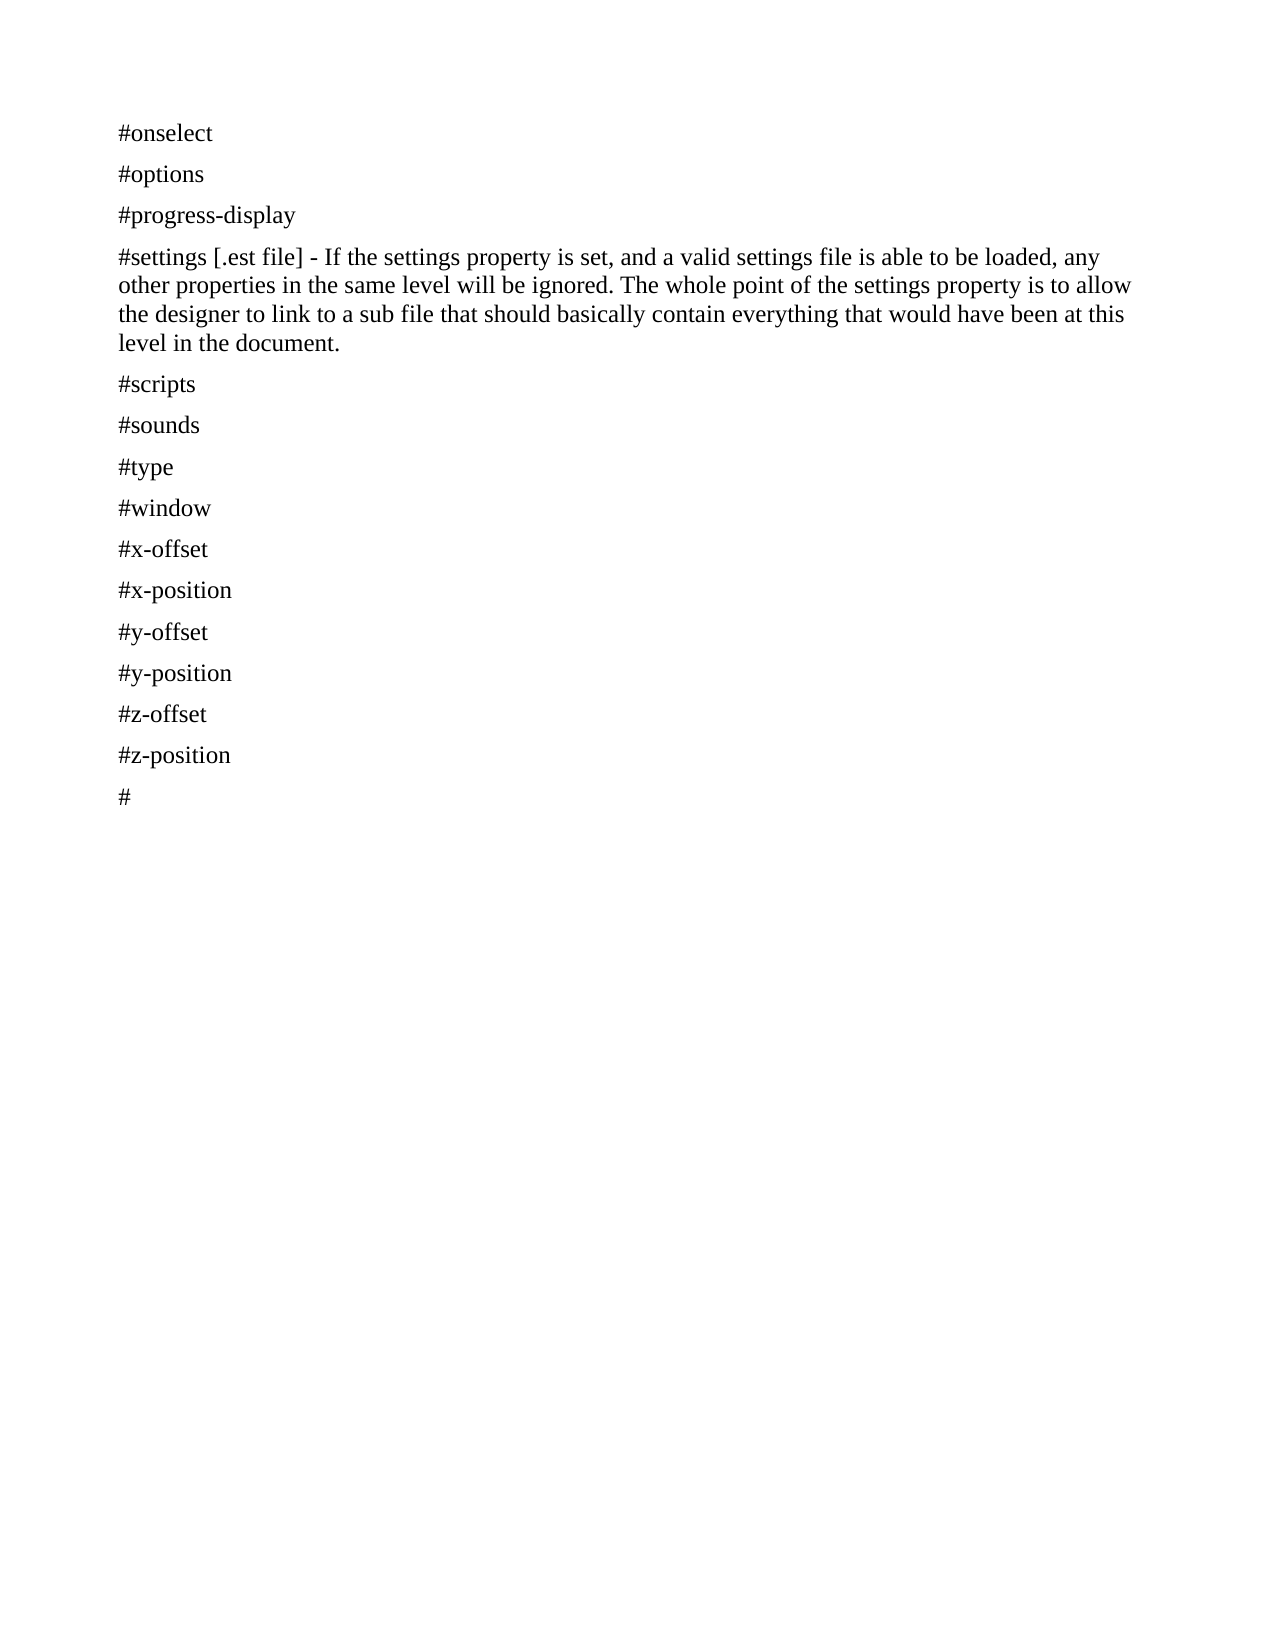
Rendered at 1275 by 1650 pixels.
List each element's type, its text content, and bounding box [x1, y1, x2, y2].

text #x-position [118, 576, 1157, 604]
text #options [118, 159, 1157, 188]
text #x-offset [118, 534, 1157, 563]
text #type [118, 452, 1157, 481]
text #scripts [118, 369, 1157, 398]
text #z-position [118, 741, 1157, 769]
text #progress-display [118, 201, 1157, 229]
text #onselect [118, 118, 1157, 147]
text #y-offset [118, 617, 1157, 646]
text #y-position [118, 658, 1157, 687]
text # [118, 782, 1157, 811]
text #z-offset [118, 699, 1157, 728]
text #sounds [118, 411, 1157, 439]
text #settings [.est file] - If the settings property is set, and a valid settings file is able to be loaded, any other properties in the same level will be ignored. The whole point of the settings property is to allow the designer to link to a sub file that should basically contain everything that would have been at this level in the document. [118, 242, 1157, 357]
text #window [118, 493, 1157, 522]
